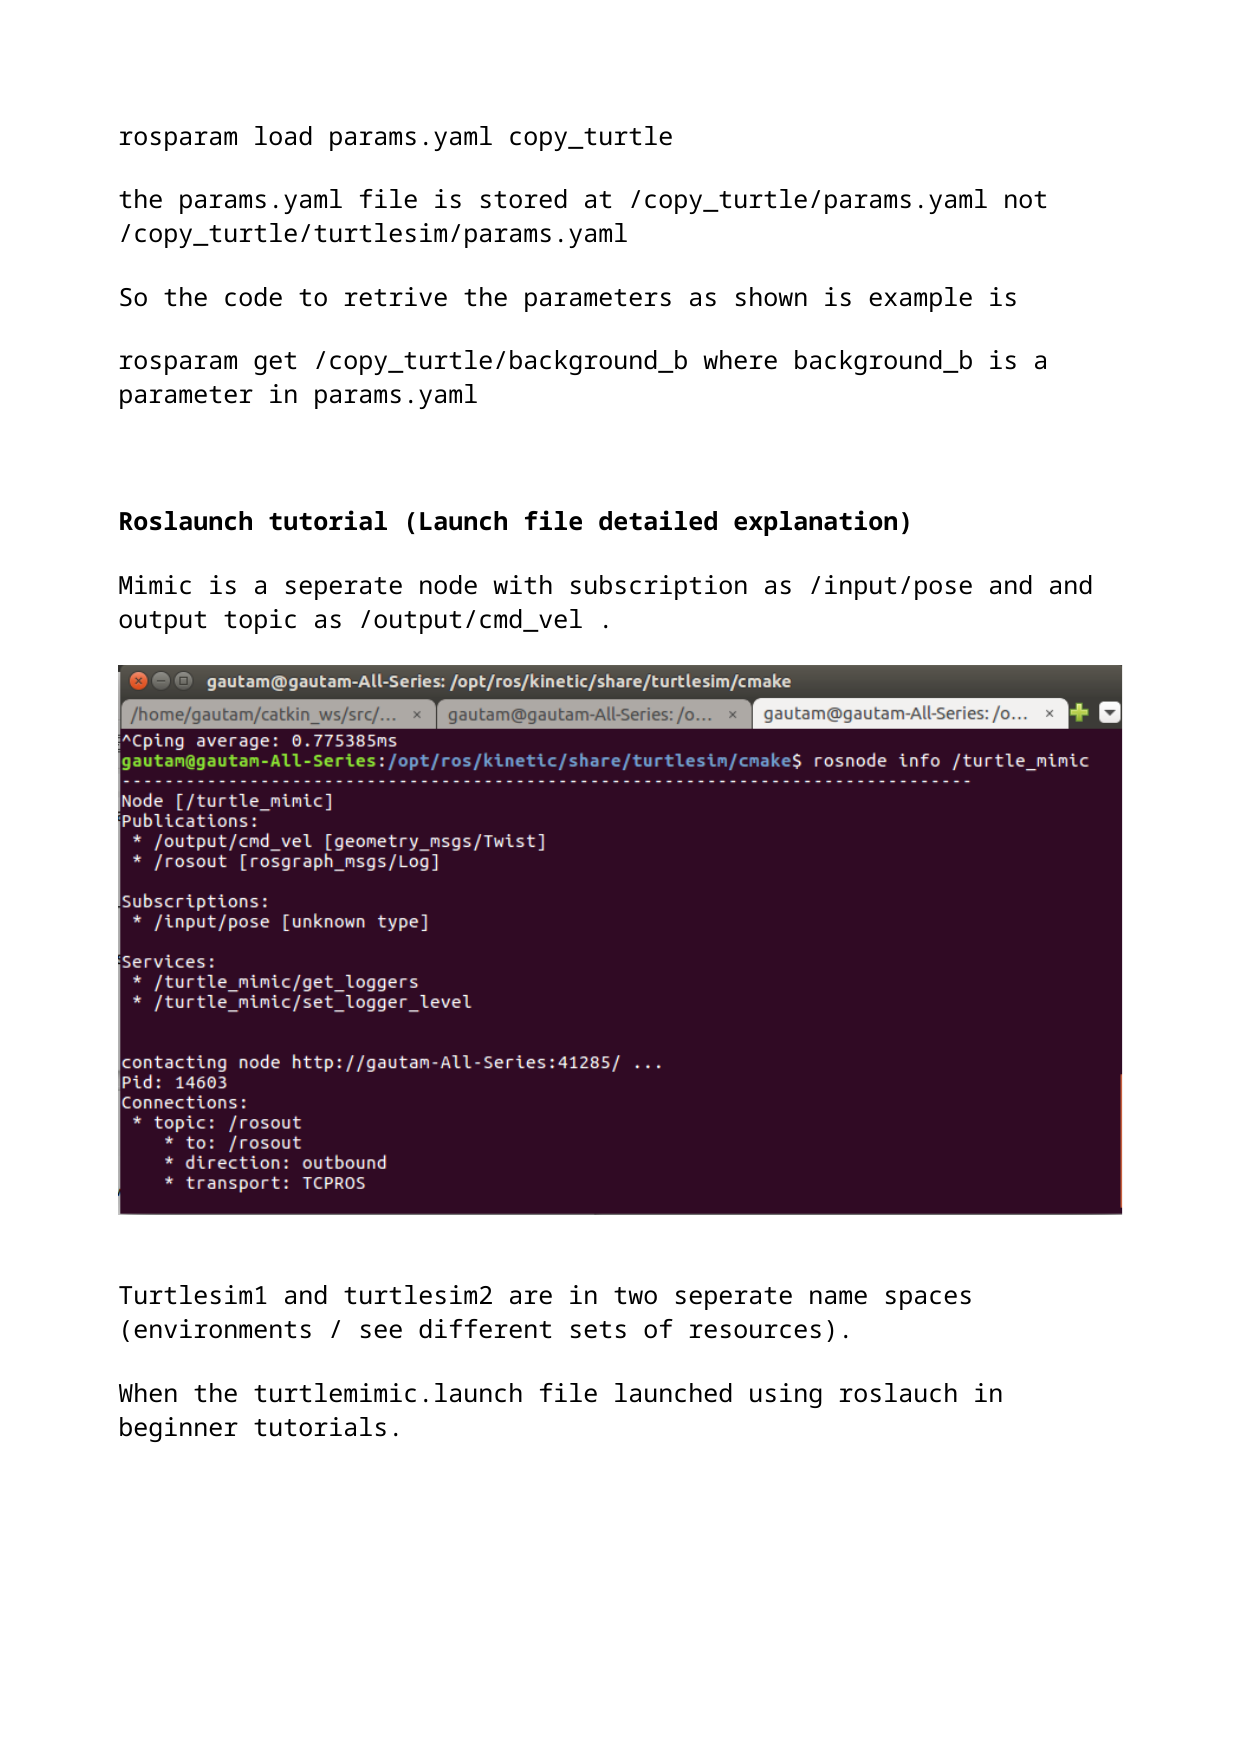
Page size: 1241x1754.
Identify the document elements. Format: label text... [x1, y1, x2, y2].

text rosparam get /copy_turtle/background_b where background_b is a parameter in params.yaml [118, 343, 1122, 411]
text rosparam load params.yaml copy_turtle [118, 118, 1122, 152]
text Roslaunch tutorial (Launch file detailed explanation) [118, 504, 1122, 538]
text When the turtlemimic.launch file launched using roslauch in beginner tutorials. [118, 1375, 1122, 1443]
text Mimic is a seperate node with subscription as /input/pose and and output topic as /output/cmd_vel . [118, 567, 1122, 636]
text the params.yaml file is stored at /copy_turtle/params.yaml not /copy_turtle/turtlesim/params.yaml [118, 182, 1122, 250]
picture [118, 665, 1123, 1215]
text Turtlesim1 and turtlesim2 are in two seperate name spaces (environments / see different sets of resources). [118, 1278, 1122, 1346]
text So the code to retrive the parameters as shown is example is [118, 279, 1122, 313]
